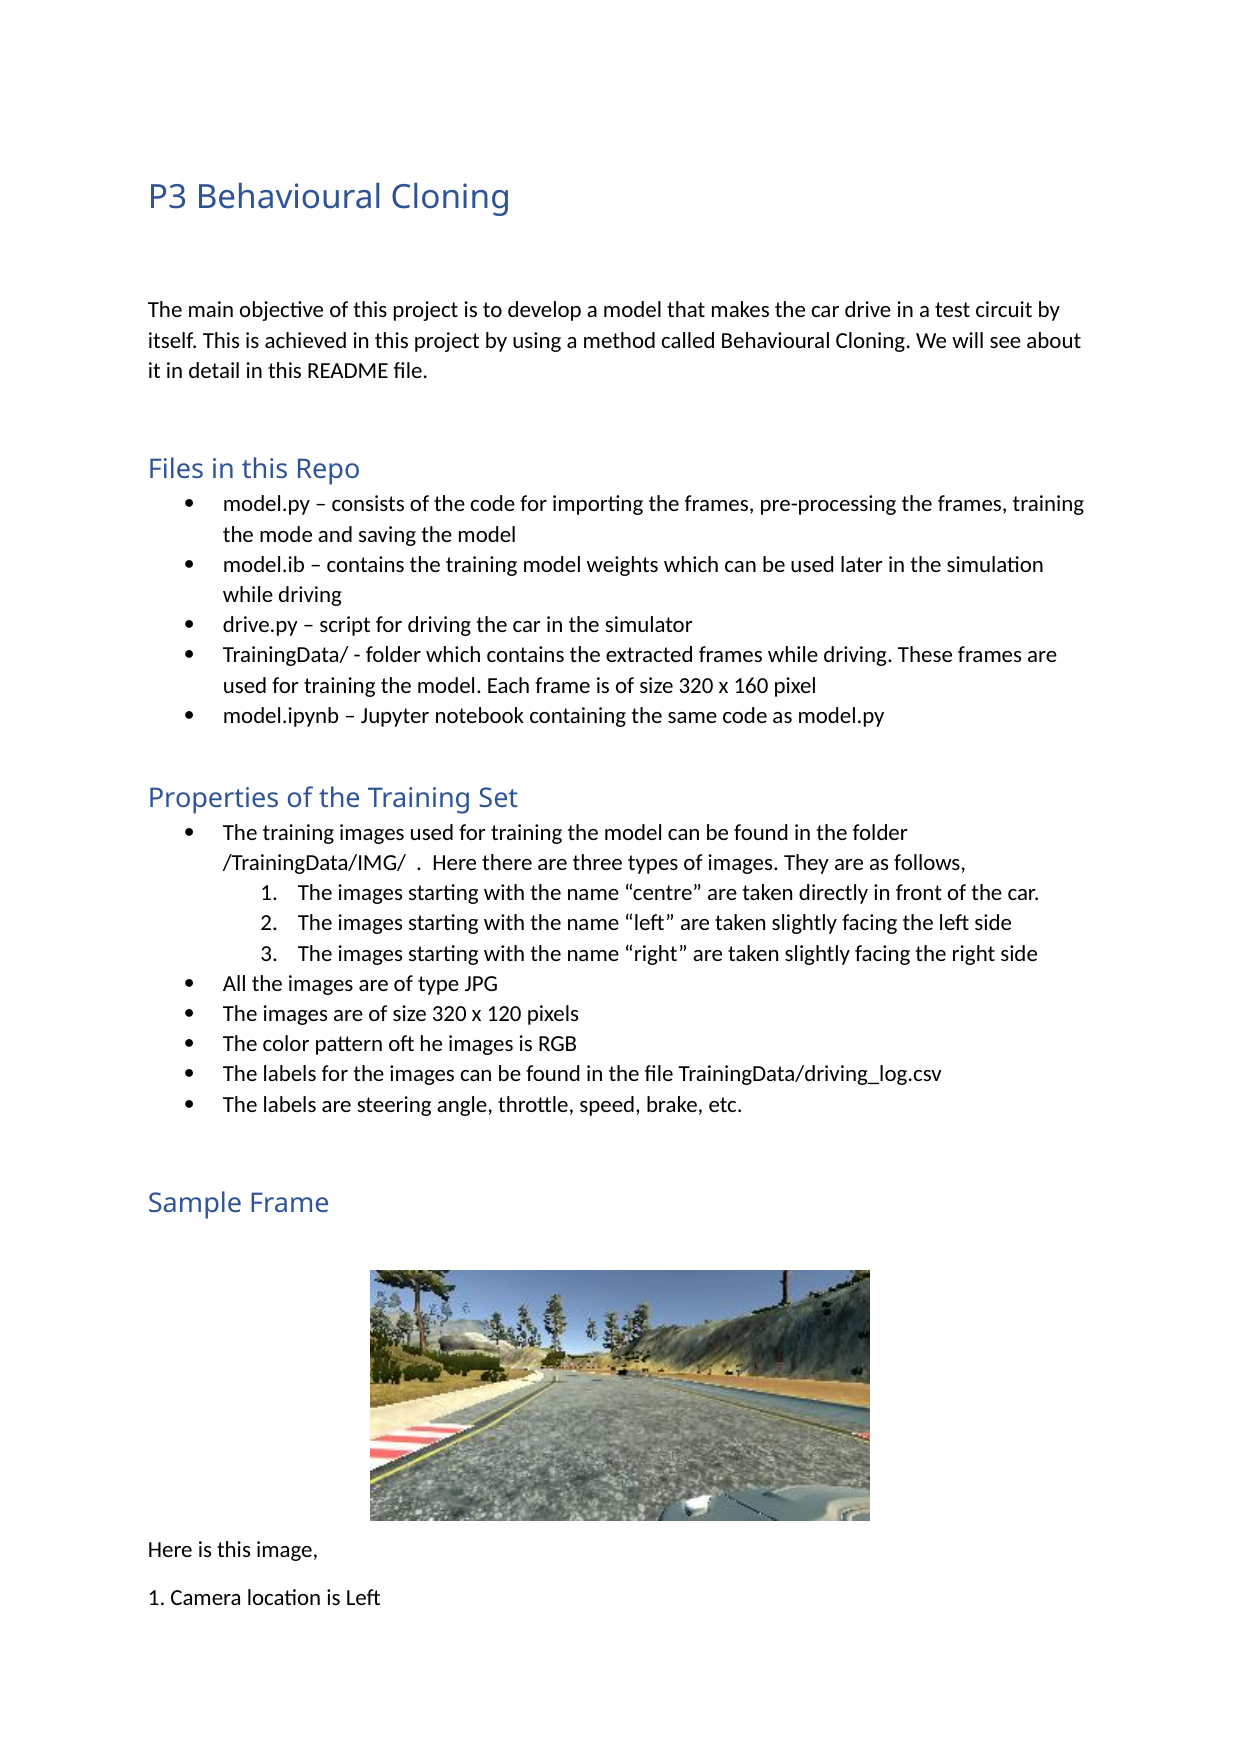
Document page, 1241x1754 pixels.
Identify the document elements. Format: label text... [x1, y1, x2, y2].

list model.py – consists of the code for importing the frames, pre-processing the frames, training the mode and saving the model [185, 489, 1093, 548]
subtitle Files in this Repo [148, 450, 1093, 487]
list The color pattern oft he images is RGB [185, 1029, 1093, 1057]
list The training images used for training the model can be found in the folder /TrainingData/IMG/ . Here there are three types of images. They are as follows, [185, 818, 1093, 876]
list The images starting with the name “right” are taken slightly facing the right side [260, 939, 1093, 967]
list The labels for the images can be found in the file TrainingData/driving_log.csv [185, 1059, 1093, 1087]
text 1. Camera location is Left [148, 1583, 1093, 1611]
list The images starting with the name “centre” are taken directly in front of the car. [260, 878, 1093, 906]
list The images starting with the name “left” are taken slightly facing the left side [260, 908, 1093, 936]
list The labels are steering angle, throttle, speed, brake, etc. [185, 1090, 1093, 1118]
text Here is this image, [148, 1535, 1093, 1563]
text The main objective of this project is to develop a model that makes the car drive in a test circuit by itself. This is achieved in this project by using a method called Behavioural Cloning. We will see about it in detail in this README file. [148, 296, 1093, 384]
subtitle Properties of the Training Set [148, 778, 1093, 815]
list model.ib – contains the training model weights which can be used later in the simulation while driving [185, 550, 1093, 608]
list All the images are of type JPG [185, 969, 1093, 997]
picture [370, 1270, 870, 1521]
list TrainingData/ - folder which contains the extracted frames while driving. These frames are used for training the model. Each frame is of size 320 x 160 pixel [185, 641, 1093, 699]
list model.ipynb – Jupyter notebook containing the same code as model.py [185, 701, 1093, 729]
list drive.py – script for driving the car in the simulator [185, 610, 1093, 638]
subtitle P3 Behavioural Cloning [148, 173, 1093, 218]
list The images are of size 320 x 120 pixels [185, 999, 1093, 1027]
subtitle Sample Frame [148, 1183, 1093, 1220]
